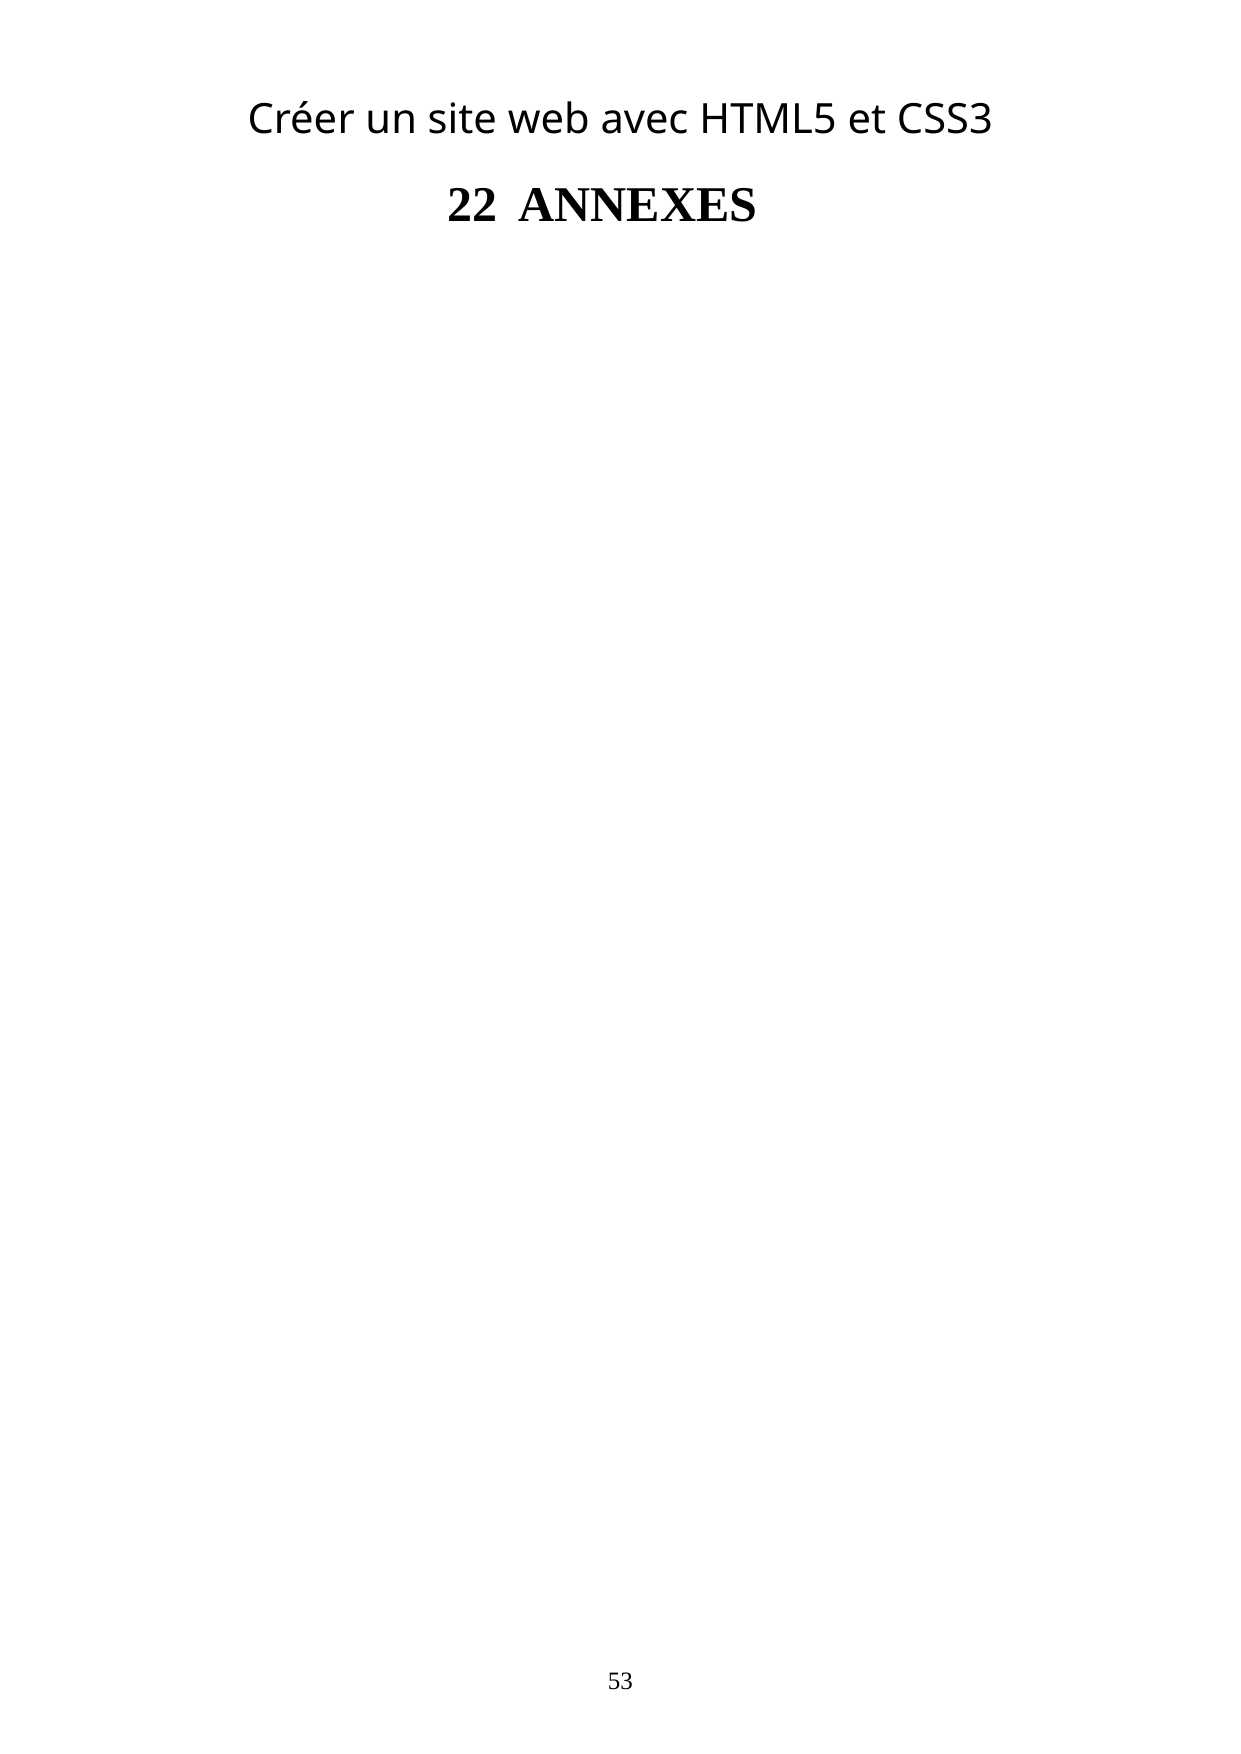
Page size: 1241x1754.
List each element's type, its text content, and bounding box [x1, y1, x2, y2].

subtitle ANNEXES [53, 175, 1152, 232]
